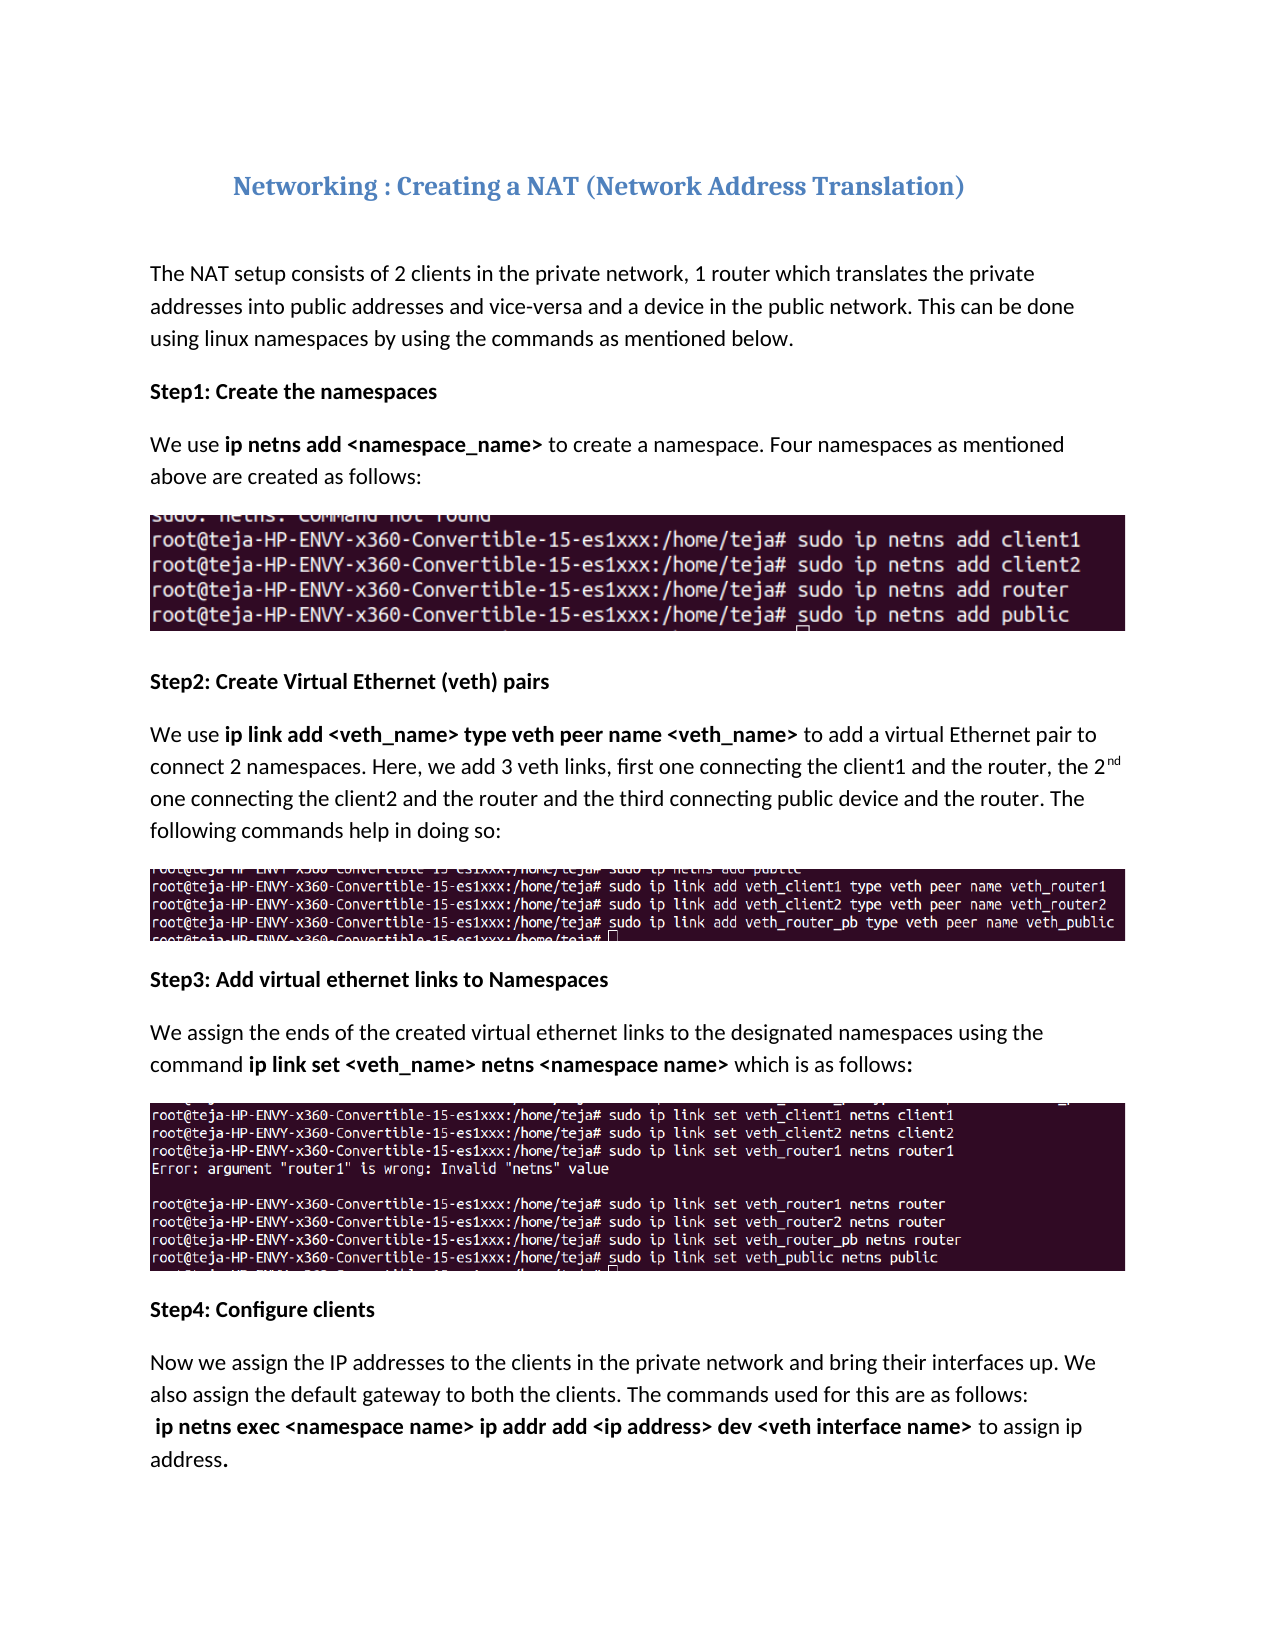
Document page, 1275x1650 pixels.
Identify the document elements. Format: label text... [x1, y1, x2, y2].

text Step1: Create the namespaces [150, 377, 1125, 405]
subtitle Networking : Creating a NAT (Network Address Translation) [150, 171, 1125, 202]
text We use ip link add <veth_name> type veth peer name <veth_name> to add a virtual Ethernet pair to connect 2 namespaces. Here, we add 3 veth links, first one connecting the client1 and the router, the 2nd one connecting the client2 and the router and the third connecting public device and the router. The following commands help in doing so: [150, 720, 1125, 844]
picture [150, 515, 1125, 631]
text Step2: Create Virtual Ethernet (veth) pairs [150, 631, 1125, 695]
text We use ip netns add <namespace_name> to create a namespace. Four namespaces as mentioned above are created as follows: [150, 430, 1125, 490]
text Step4: Configure clients [150, 1295, 1125, 1323]
text Now we assign the IP addresses to the clients in the private network and bring their interfaces up. We also assign the default gateway to both the clients. The commands used for this are as follows: ip netns exec <namespace name> ip addr add <ip address> dev <veth interface name> to assign ip address. [150, 1348, 1125, 1473]
picture [150, 869, 1125, 941]
text The NAT setup consists of 2 clients in the private network, 1 router which translates the private addresses into public addresses and vice-versa and a device in the public network. This can be done using linux namespaces by using the commands as mentioned below. [150, 259, 1125, 352]
picture [150, 1103, 1125, 1271]
text We assign the ends of the created virtual ethernet links to the designated namespaces using the command ip link set <veth_name> netns <namespace name> which is as follows: [150, 1018, 1125, 1078]
text Step3: Add virtual ethernet links to Namespaces [150, 965, 1125, 993]
